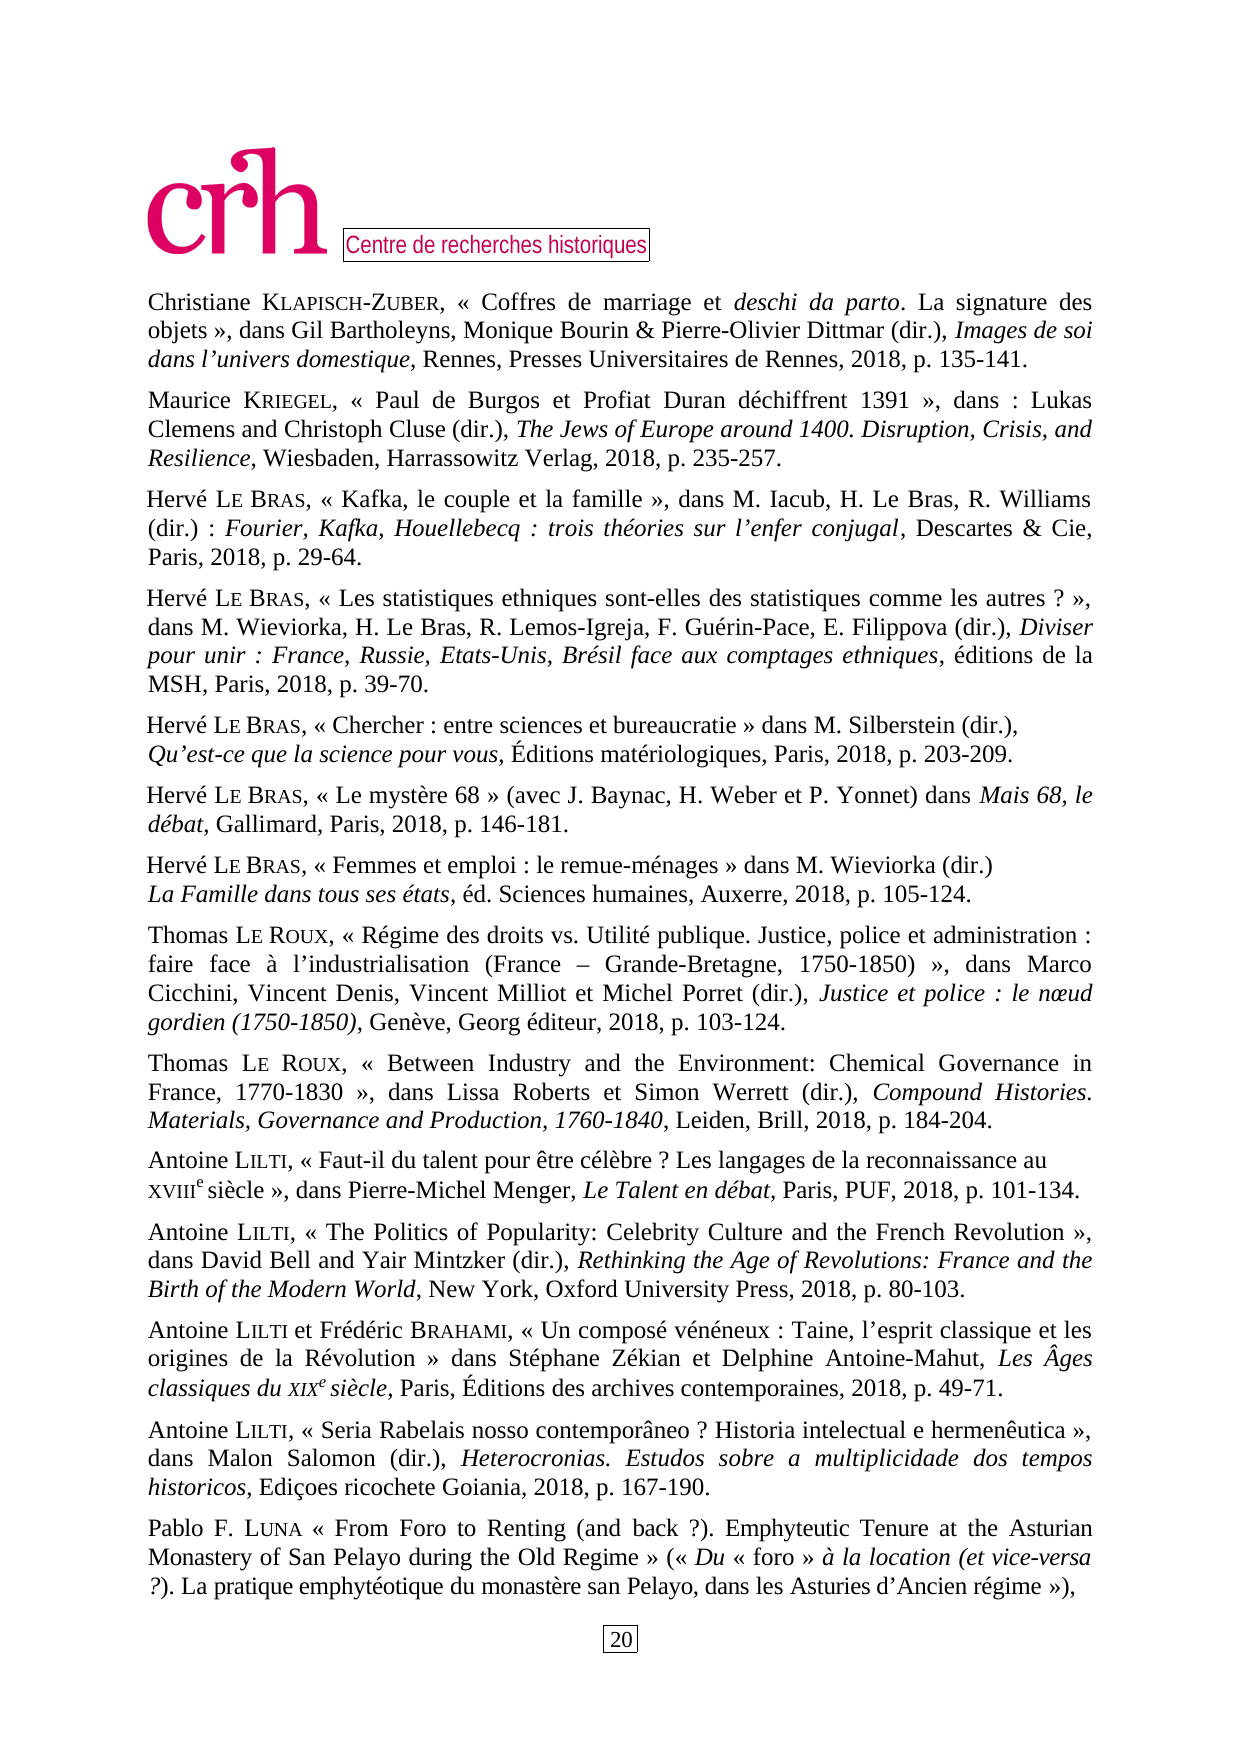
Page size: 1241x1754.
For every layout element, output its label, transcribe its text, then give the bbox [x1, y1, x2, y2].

text XVIIIe siècle », dans Pierre-Michel Menger, Le Talent en débat, Paris, PUF, 2018, p. 101-134. [148, 1174, 1105, 1204]
text Antoine LILTI, « Seria Rabelais nosso contemporâneo ? Historia intelectual e hermenêutica », dans Malon Salomon (dir.), Heterocronias. Estudos sobre a multiplicidade dos tempos historicos, Ediçoes ricochete Goiania, 2018, p. 167-190. [148, 1415, 1093, 1501]
text Hervé LE BRAS, « Chercher : entre sciences et bureaucratie » dans M. Silberstein (dir.), [146, 710, 1105, 739]
text La Famille dans tous ses états, éd. Sciences humaines, Auxerre, 2018, p. 105-124. [148, 879, 1105, 908]
text Qu’est-ce que la science pour vous, Éditions matériologiques, Paris, 2018, p. 203-209. [148, 739, 1105, 768]
text Antoine LILTI, « The Politics of Popularity: Celebrity Culture and the French Revolution », dans David Bell and Yair Mintzker (dir.), Rethinking the Age of Revolutions: France and the Birth of the Modern World, New York, Oxford University Press, 2018, p. 80-103. [148, 1217, 1093, 1303]
text Hervé LE BRAS, « Le mystère 68 » (avec J. Baynac, H. Weber et P. Yonnet) dans Mais 68, le débat, Gallimard, Paris, 2018, p. 146-181. [146, 780, 1093, 838]
text Thomas LE ROUX, « Régime des droits vs. Utilité publique. Justice, police et administration : faire face à l’industrialisation (France – Grande-Bretagne, 1750-1850) », dans Marco Cicchini, Vincent Denis, Vincent Milliot et Michel Porret (dir.), Justice et police : le nœud gordien (1750-1850), Genève, Georg éditeur, 2018, p. 103-124. [148, 920, 1093, 1035]
text Christiane KLAPISCH-ZUBER, « Coffres de marriage et deschi da parto. La signature des objets », dans Gil Bartholeyns, Monique Bourin & Pierre-Olivier Dittmar (dir.), Images de soi dans l’univers domestique, Rennes, Presses Universitaires de Rennes, 2018, p. 135-141. [148, 287, 1093, 373]
text Thomas LE ROUX, « Between Industry and the Environment: Chemical Governance in France, 1770-1830 », dans Lissa Roberts et Simon Werrett (dir.), Compound Histories. Materials, Governance and Production, 1760-1840, Leiden, Brill, 2018, p. 184-204. [148, 1048, 1093, 1134]
text Hervé LE BRAS, « Kafka, le couple et la famille », dans M. Iacub, H. Le Bras, R. Williams (dir.) : Fourier, Kafka, Houellebecq : trois théories sur l’enfer conjugal, Descartes & Cie, Paris, 2018, p. 29-64. [146, 484, 1093, 570]
text Maurice KRIEGEL, « Paul de Burgos et Profiat Duran déchiffrent 1391 », dans : Lukas Clemens and Christoph Cluse (dir.), The Jews of Europe around 1400. Disruption, Crisis, and Resilience, Wiesbaden, Harrassowitz Verlag, 2018, p. 235-257. [148, 385, 1093, 472]
text Antoine LILTI, « Faut-il du talent pour être célèbre ? Les langages de la reconnaissance au [148, 1147, 1105, 1174]
text Hervé LE BRAS, « Femmes et emploi : le remue-ménages » dans M. Wieviorka (dir.) [146, 850, 1105, 879]
text Hervé LE BRAS, « Les statistiques ethniques sont-elles des statistiques comme les autres ? », dans M. Wieviorka, H. Le Bras, R. Lemos-Igreja, F. Guérin-Pace, E. Filippova (dir.), Diviser pour unir : France, Russie, Etats-Unis, Brésil face aux comptages ethniques, éditions de la MSH, Paris, 2018, p. 39-70. [146, 583, 1093, 698]
text Pablo F. LUNA « From Foro to Renting (and back ?). Emphyteutic Tenure at the Asturian Monastery of San Pelayo during the Old Regime » (« Du « foro » à la location (et vice-versa ?). La pratique emphytéotique du monastère san Pelayo, dans les Asturies d’Ancien régime »), [148, 1513, 1093, 1599]
text Antoine LILTI et Frédéric BRAHAMI, « Un composé vénéneux : Taine, l’esprit classique et les origines de la Révolution » dans Stéphane Zékian et Delphine Antoine-Mahut, Les Âges classiques du XIXe siècle, Paris, Éditions des archives contemporaines, 2018, p. 49-71. [148, 1316, 1093, 1402]
picture [147, 147, 327, 254]
